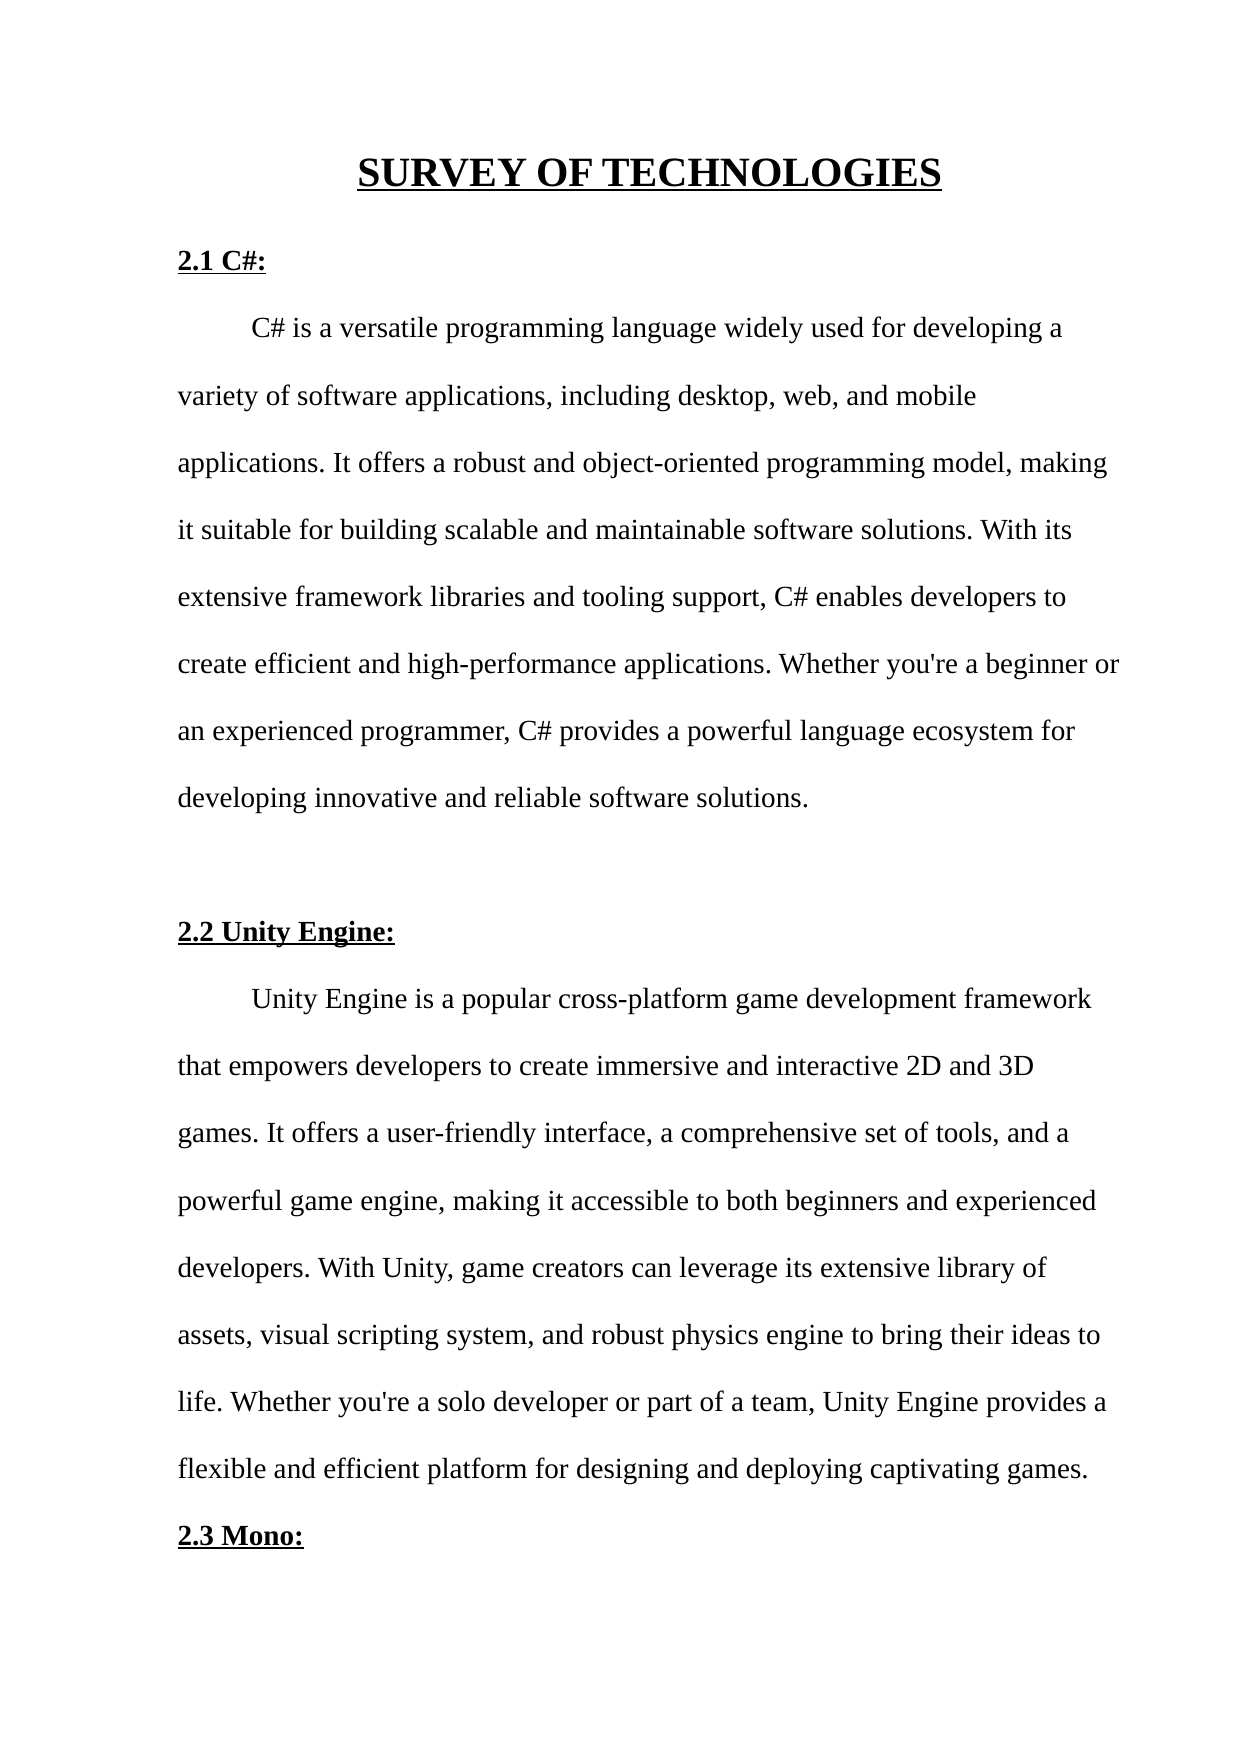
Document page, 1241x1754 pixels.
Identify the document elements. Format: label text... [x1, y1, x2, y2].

text 2.2 Unity Engine: [177, 914, 1122, 948]
text 2.3 Mono: [177, 1518, 1122, 1552]
text 2.1 C#: [177, 243, 1122, 277]
text Unity Engine is a popular cross-platform game development framework that empowers developers to create immersive and interactive 2D and 3D games. It offers a user-friendly interface, a comprehensive set of tools, and a powerful game engine, making it accessible to both beginners and experienced developers. With Unity, game creators can leverage its extensive library of assets, visual scripting system, and robust physics engine to bring their ideas to life. Whether you're a solo developer or part of a team, Unity Engine provides a flexible and efficient platform for designing and deploying captivating games. [177, 981, 1122, 1484]
text SURVEY OF TECHNOLOGIES [177, 148, 1122, 196]
text C# is a versatile programming language widely used for developing a variety of software applications, including desktop, web, and mobile applications. It offers a robust and object-oriented programming model, making it suitable for building scalable and maintainable software solutions. With its extensive framework libraries and tooling support, C# enables developers to create efficient and high-performance applications. Whether you're a beginner or an experienced programmer, C# provides a powerful language ecosystem for developing innovative and reliable software solutions. [177, 311, 1122, 814]
